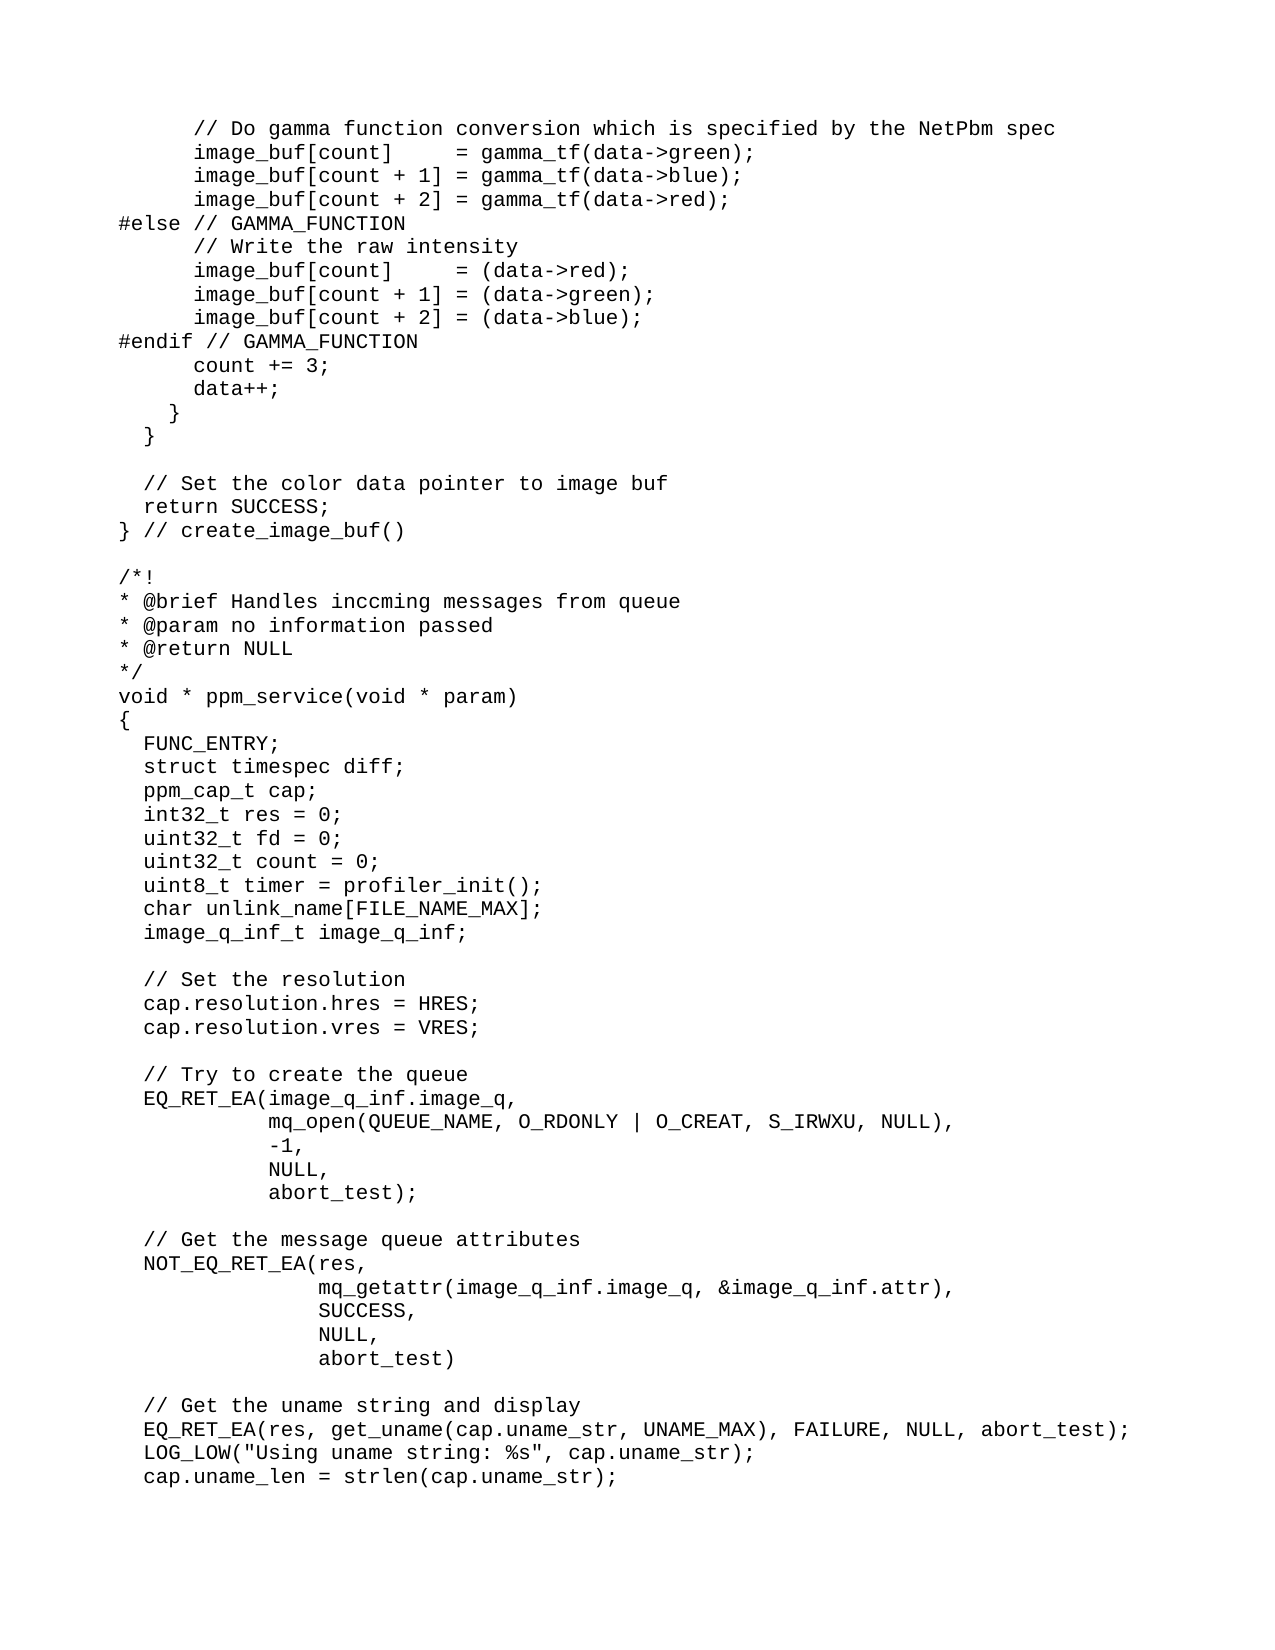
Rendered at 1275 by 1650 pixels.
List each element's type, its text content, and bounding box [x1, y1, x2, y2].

text EQ_RET_EA(res, get_uname(cap.uname_str, UNAME_MAX), FAILURE, NULL, abort_test); [118, 1419, 1157, 1442]
text image_buf[count + 1] = gamma_tf(data->blue); [118, 165, 1157, 189]
text int32_t res = 0; [118, 804, 1157, 827]
text image_buf[count + 2] = gamma_tf(data->red); [118, 189, 1157, 213]
text EQ_RET_EA(image_q_inf.image_q, [118, 1088, 1157, 1111]
text uint32_t count = 0; [118, 851, 1157, 875]
text abort_test) [118, 1348, 1157, 1371]
text NULL, [118, 1158, 1157, 1182]
text mq_getattr(image_q_inf.image_q, &image_q_inf.attr), [118, 1277, 1157, 1300]
text image_buf[count + 1] = (data->green); [118, 284, 1157, 307]
text /*! [118, 567, 1157, 591]
text // Get the message queue attributes [118, 1229, 1157, 1253]
text image_buf[count + 2] = (data->blue); [118, 307, 1157, 331]
text count += 3; [118, 354, 1157, 378]
text // Do gamma function conversion which is specified by the NetPbm spec [118, 118, 1157, 142]
text return SUCCESS; [118, 496, 1157, 520]
text SUCCESS, [118, 1300, 1157, 1324]
text uint32_t fd = 0; [118, 827, 1157, 851]
text char unlink_name[FILE_NAME_MAX]; [118, 898, 1157, 922]
text image_q_inf_t image_q_inf; [118, 922, 1157, 946]
text { [118, 709, 1157, 733]
text NULL, [118, 1324, 1157, 1348]
text * @brief Handles inccming messages from queue [118, 591, 1157, 615]
text } [118, 426, 1157, 449]
text cap.uname_len = strlen(cap.uname_str); [118, 1466, 1157, 1489]
text LOG_LOW("Using uname string: %s", cap.uname_str); [118, 1442, 1157, 1466]
text image_buf[count] = gamma_tf(data->green); [118, 142, 1157, 165]
text */ [118, 662, 1157, 686]
text ppm_cap_t cap; [118, 780, 1157, 804]
text NOT_EQ_RET_EA(res, [118, 1253, 1157, 1277]
text // Set the color data pointer to image buf [118, 473, 1157, 496]
text #endif // GAMMA_FUNCTION [118, 331, 1157, 354]
text cap.resolution.vres = VRES; [118, 1017, 1157, 1040]
text } [118, 402, 1157, 426]
text // Try to create the queue [118, 1064, 1157, 1088]
text * @param no information passed [118, 615, 1157, 638]
text cap.resolution.hres = HRES; [118, 993, 1157, 1017]
text * @return NULL [118, 638, 1157, 662]
text abort_test); [118, 1182, 1157, 1206]
text #else // GAMMA_FUNCTION [118, 213, 1157, 236]
text mq_open(QUEUE_NAME, O_RDONLY | O_CREAT, S_IRWXU, NULL), [118, 1111, 1157, 1135]
text void * ppm_service(void * param) [118, 686, 1157, 709]
text image_buf[count] = (data->red); [118, 260, 1157, 284]
text struct timespec diff; [118, 757, 1157, 780]
text // Get the uname string and display [118, 1395, 1157, 1419]
text -1, [118, 1135, 1157, 1158]
text // Write the raw intensity [118, 236, 1157, 260]
text // Set the resolution [118, 969, 1157, 993]
text data++; [118, 378, 1157, 402]
text FUNC_ENTRY; [118, 733, 1157, 757]
text uint8_t timer = profiler_init(); [118, 875, 1157, 898]
text } // create_image_buf() [118, 520, 1157, 544]
